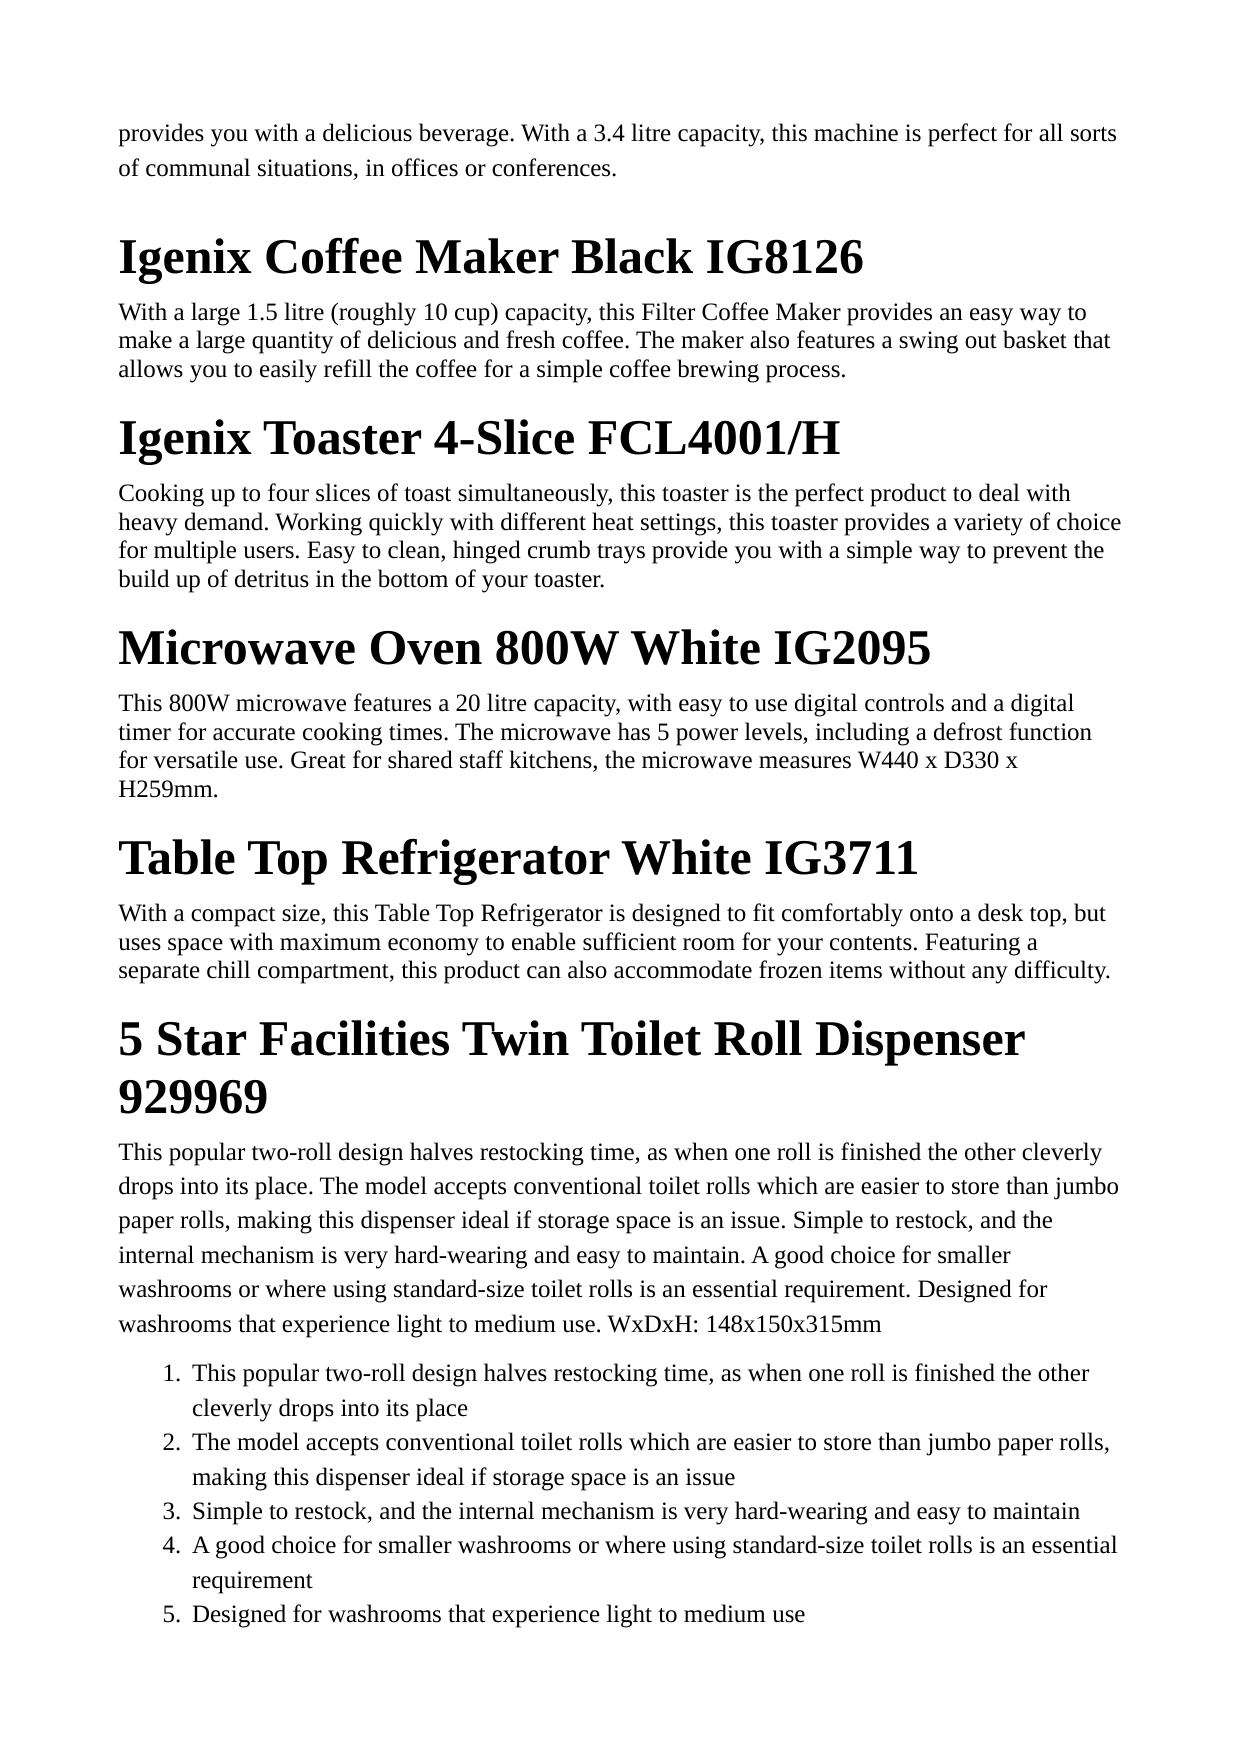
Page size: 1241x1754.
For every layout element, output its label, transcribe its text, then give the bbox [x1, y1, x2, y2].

list The model accepts conventional toilet rolls which are easier to store than jumbo paper rolls, making this dispenser ideal if storage space is an issue [162, 1427, 1122, 1490]
text provides you with a delicious beverage. With a 3.4 litre capacity, this machine is perfect for all sorts of communal situations, in offices or conferences. [118, 118, 1122, 181]
text This popular two-roll design halves restocking time, as when one roll is finished the other cleverly drops into its place. The model accepts conventional toilet rolls which are easier to store than jumbo paper rolls, making this dispenser ideal if storage space is an issue. Simple to restock, and the internal mechanism is very hard-wearing and easy to maintain. A good choice for smaller washrooms or where using standard-size toilet rolls is an essential requirement. Designed for washrooms that experience light to medium use. WxDxH: 148x150x315mm [118, 1137, 1122, 1338]
list Designed for washrooms that experience light to medium use [162, 1599, 1122, 1628]
text This 800W microwave features a 20 litre capacity, with easy to use digital controls and a digital timer for accurate cooking times. The microwave has 5 power levels, including a defrost function for versatile use. Great for shared staff kitchens, the microwave measures W440 x D330 x H259mm. [118, 688, 1122, 803]
subtitle Table Top Refrigerator White IG3711 [118, 828, 1122, 885]
subtitle Igenix Toaster 4-Slice FCL4001/H [118, 408, 1122, 465]
text With a compact size, this Table Top Refrigerator is designed to fit comfortably onto a desk top, but uses space with maximum economy to enable sufficient room for your contents. Featuring a separate chill compartment, this product can also accommodate frozen items without any difficulty. [118, 898, 1122, 984]
list This popular two-roll design halves restocking time, as when one roll is finished the other cleverly drops into its place [162, 1358, 1122, 1421]
list Simple to restock, and the internal mechanism is very hard-wearing and easy to maintain [162, 1496, 1122, 1525]
text With a large 1.5 litre (roughly 10 cup) capacity, this Filter Coffee Maker provides an easy way to make a large quantity of delicious and fresh coffee. The maker also features a swing out basket that allows you to easily refill the coffee for a simple coffee brewing process. [118, 297, 1122, 383]
list A good choice for smaller washrooms or where using standard-size toilet rolls is an essential requirement [162, 1531, 1122, 1594]
subtitle Igenix Coffee Maker Black IG8126 [118, 227, 1122, 284]
text Cooking up to four slices of toast simultaneously, this toaster is the perfect product to deal with heavy demand. Working quickly with different heat settings, this toaster provides a variety of choice for multiple users. Easy to clean, hinged crumb trays provide you with a simple way to prevent the build up of detritus in the bottom of your toaster. [118, 478, 1122, 593]
subtitle 5 Star Facilities Twin Toilet Roll Dispenser 929969 [118, 1009, 1122, 1124]
subtitle Microwave Oven 800W White IG2095 [118, 618, 1122, 675]
